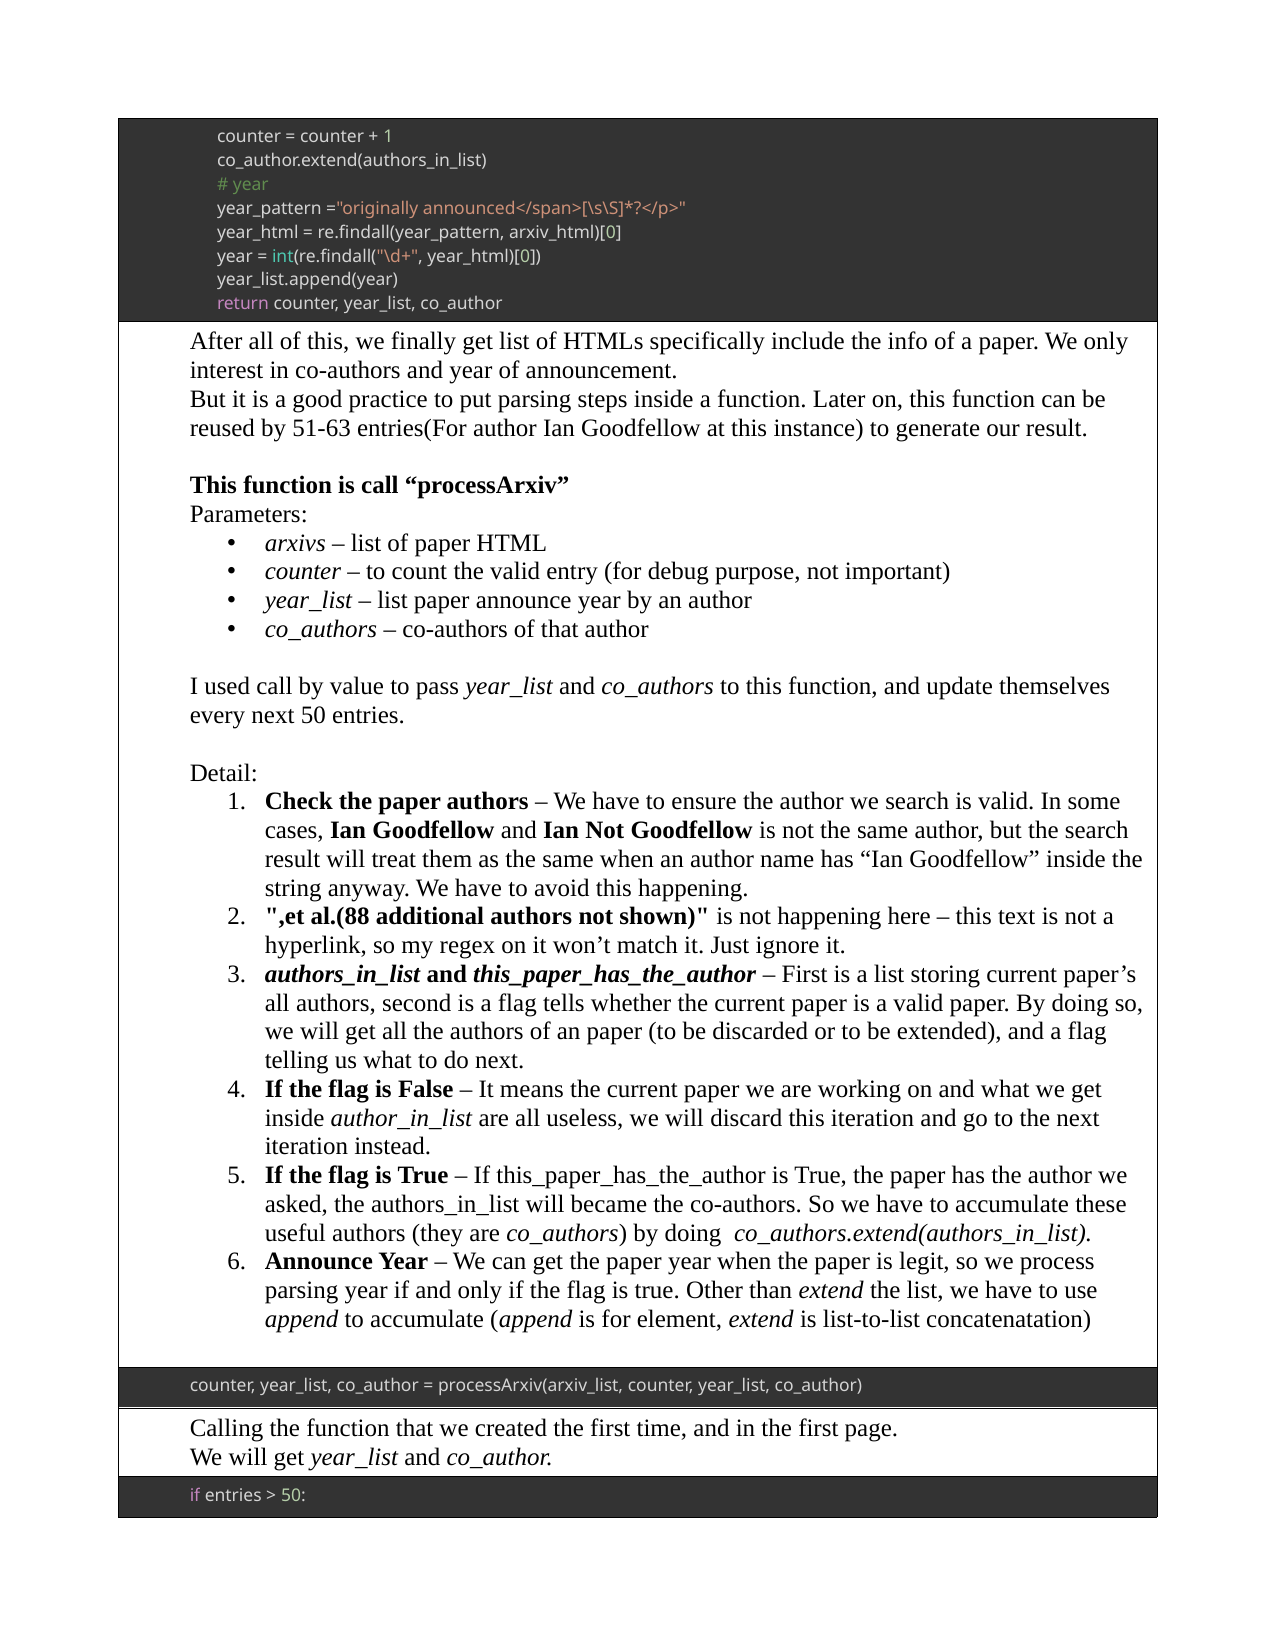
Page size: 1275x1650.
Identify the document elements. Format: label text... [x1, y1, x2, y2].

table_cell counter, year_list, co_author = processArxiv(arxiv_list, counter, year_list, co_author) [184, 1368, 1157, 1407]
table_cell [119, 1477, 184, 1517]
table_cell if entries > 50: [184, 1477, 1157, 1517]
table_cell counter = counter + 1 co_author.extend(authors_in_list) # year year_pattern ="originally announced</span>[\s\S]*?</p>" year_html = re.findall(year_pattern, arxiv_html)[0] year = int(re.findall("\d+", year_html)[0]) year_list.append(year) return counter, year_list, co_author [184, 119, 1157, 321]
table_cell [119, 322, 184, 1367]
table_cell [119, 119, 184, 321]
table_cell Calling the function that we created the first time, and in the first page. We will get year_list and co_author. [184, 1409, 1157, 1476]
table_cell [119, 1409, 184, 1476]
table_cell [119, 1368, 184, 1407]
table_cell After all of this, we finally get list of HTMLs specifically include the info of a paper. We only interest in co-authors and year of announcement. But it is a good practice to put parsing steps inside a function. Later on, this function can be reused by 51-63 entries(For author Ian Goodfellow at this instance) to generate our result. This function is call “processArxiv” Parameters: arxivs – list of paper HTML counter – to count the valid entry (for debug purpose, not important) year_list – list paper announce year by an author co_authors – co-authors of that author I used call by value to pass year_list and co_authors to this function, and update themselves every next 50 entries. Detail: Check the paper authors – We have to ensure the author we search is valid. In some cases, Ian Goodfellow and Ian Not Goodfellow is not the same author, but the search result will treat them as the same when an author name has “Ian Goodfellow” inside the string anyway. We have to avoid this happening. ",et al.(88 additional authors not shown)" is not happening here – this text is not a hyperlink, so my regex on it won’t match it. Just ignore it. authors_in_list and this_paper_has_the_author – First is a list storing current paper’s all authors, second is a flag tells whether the current paper is a valid paper. By doing so, we will get all the authors of an paper (to be discarded or to be extended), and a flag telling us what to do next. If the flag is False – It means the current paper we are working on and what we get inside author_in_list are all useless, we will discard this iteration and go to the next iteration instead. If the flag is True – If this_paper_has_the_author is True, the paper has the author we asked, the authors_in_list will became the co-authors. So we have to accumulate these useful authors (they are co_authors) by doing co_authors.extend(authors_in_list). Announce Year – We can get the paper year when the paper is legit, so we process parsing year if and only if the flag is true. Other than extend the list, we have to use append to accumulate (append is for element, extend is list-to-list concatenatation) [184, 322, 1157, 1367]
